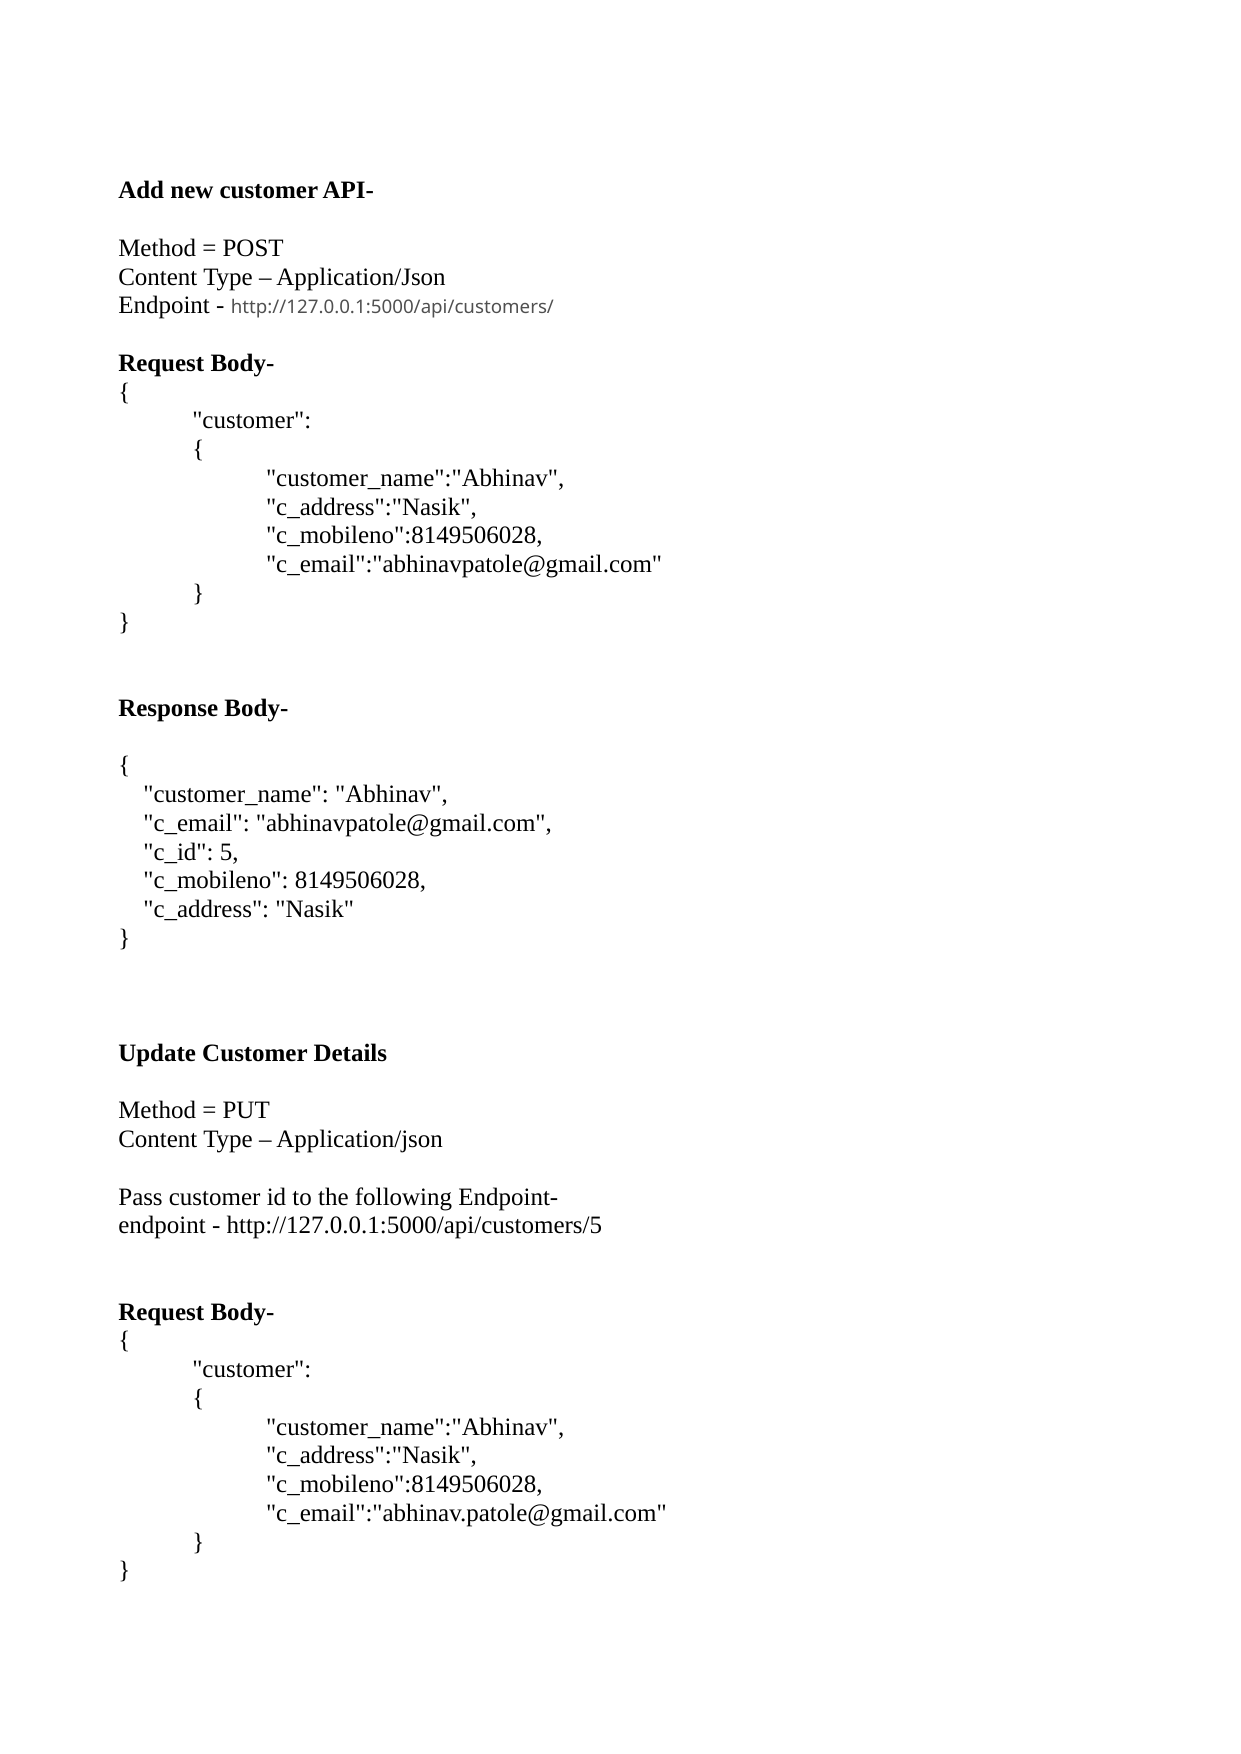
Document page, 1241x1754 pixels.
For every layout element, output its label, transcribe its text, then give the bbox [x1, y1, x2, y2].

text "c_mobileno": 8149506028, [118, 866, 1122, 894]
text Content Type – Application/Json [118, 262, 1122, 291]
text "c_address":"Nasik", [118, 1441, 1122, 1469]
text { [118, 434, 1122, 463]
text Add new customer API- [118, 176, 1122, 204]
text Request Body- [118, 348, 1122, 377]
text "c_address": "Nasik" [118, 894, 1122, 923]
text "c_address":"Nasik", [118, 492, 1122, 521]
text { [118, 1383, 1122, 1412]
text "customer": [118, 406, 1122, 434]
text Method = POST [118, 233, 1122, 262]
text "customer": [118, 1354, 1122, 1383]
text Endpoint - http://127.0.0.1:5000/api/customers/ [118, 291, 1122, 319]
text "customer_name": "Abhinav", [118, 779, 1122, 808]
text Update Customer Details [118, 1038, 1122, 1067]
text "c_email":"abhinav.patole@gmail.com" [118, 1498, 1122, 1527]
text Content Type – Application/json [118, 1124, 1122, 1153]
text "customer_name":"Abhinav", [118, 463, 1122, 492]
text Request Body- [118, 1297, 1122, 1326]
text "c_mobileno":8149506028, [118, 521, 1122, 549]
text "c_mobileno":8149506028, [118, 1469, 1122, 1498]
text } [118, 923, 1122, 952]
text { [118, 1326, 1122, 1354]
text } [118, 1527, 1122, 1556]
text { [118, 751, 1122, 779]
text } [118, 607, 1122, 636]
text } [118, 578, 1122, 607]
text } [118, 1556, 1122, 1584]
text Response Body- [118, 693, 1122, 722]
text Method = PUT [118, 1096, 1122, 1124]
text "c_email":"abhinavpatole@gmail.com" [118, 549, 1122, 578]
text "c_email": "abhinavpatole@gmail.com", [118, 808, 1122, 837]
text { [118, 377, 1122, 406]
text "c_id": 5, [118, 837, 1122, 866]
text Pass customer id to the following Endpoint- [118, 1182, 1122, 1211]
text endpoint - http://127.0.0.1:5000/api/customers/5 [118, 1211, 1122, 1239]
text "customer_name":"Abhinav", [118, 1412, 1122, 1441]
